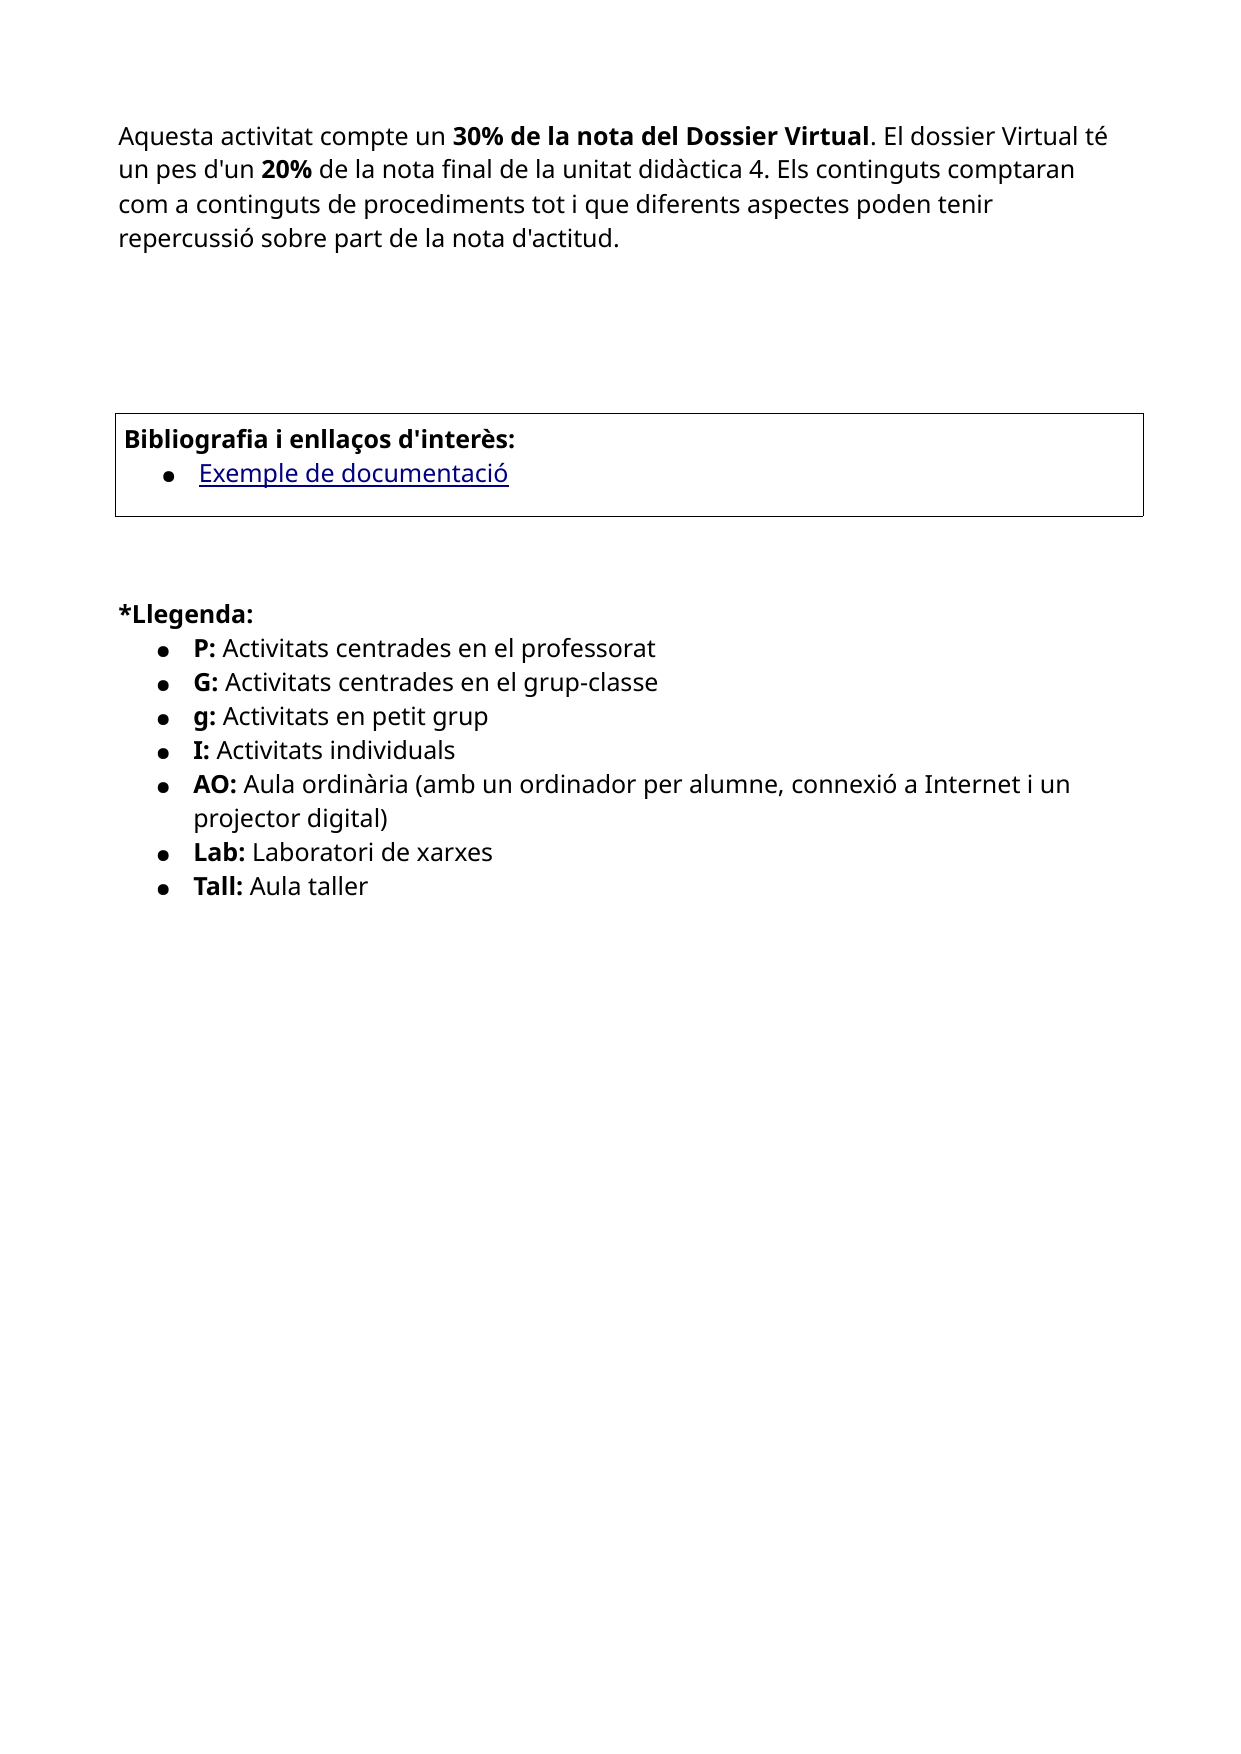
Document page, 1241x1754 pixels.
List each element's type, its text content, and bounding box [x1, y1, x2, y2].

text Aquesta activitat compte un 30% de la nota del Dossier Virtual. El dossier Virtual té un pes d'un 20% de la nota final de la unitat didàctica 4. Els continguts comptaran com a continguts de procediments tot i que diferents aspectes poden tenir repercussió sobre part de la nota d'actitud. [118, 118, 1122, 254]
list AO: Aula ordinària (amb un ordinador per alumne, connexió a Internet i un projector digital) [156, 767, 1122, 835]
list g: Activitats en petit grup [156, 699, 1122, 733]
list G: Activitats centrades en el grup-classe [156, 664, 1122, 699]
list Exemple de documentació [161, 456, 1134, 490]
text *Llegenda: [118, 596, 1122, 631]
list P: Activitats centrades en el professorat [156, 631, 1122, 664]
text Bibliografia i enllaços d'interès: [123, 422, 1134, 456]
list I: Activitats individuals [156, 733, 1122, 767]
list Tall: Aula taller [156, 869, 1122, 903]
list Lab: Laboratori de xarxes [156, 835, 1122, 869]
